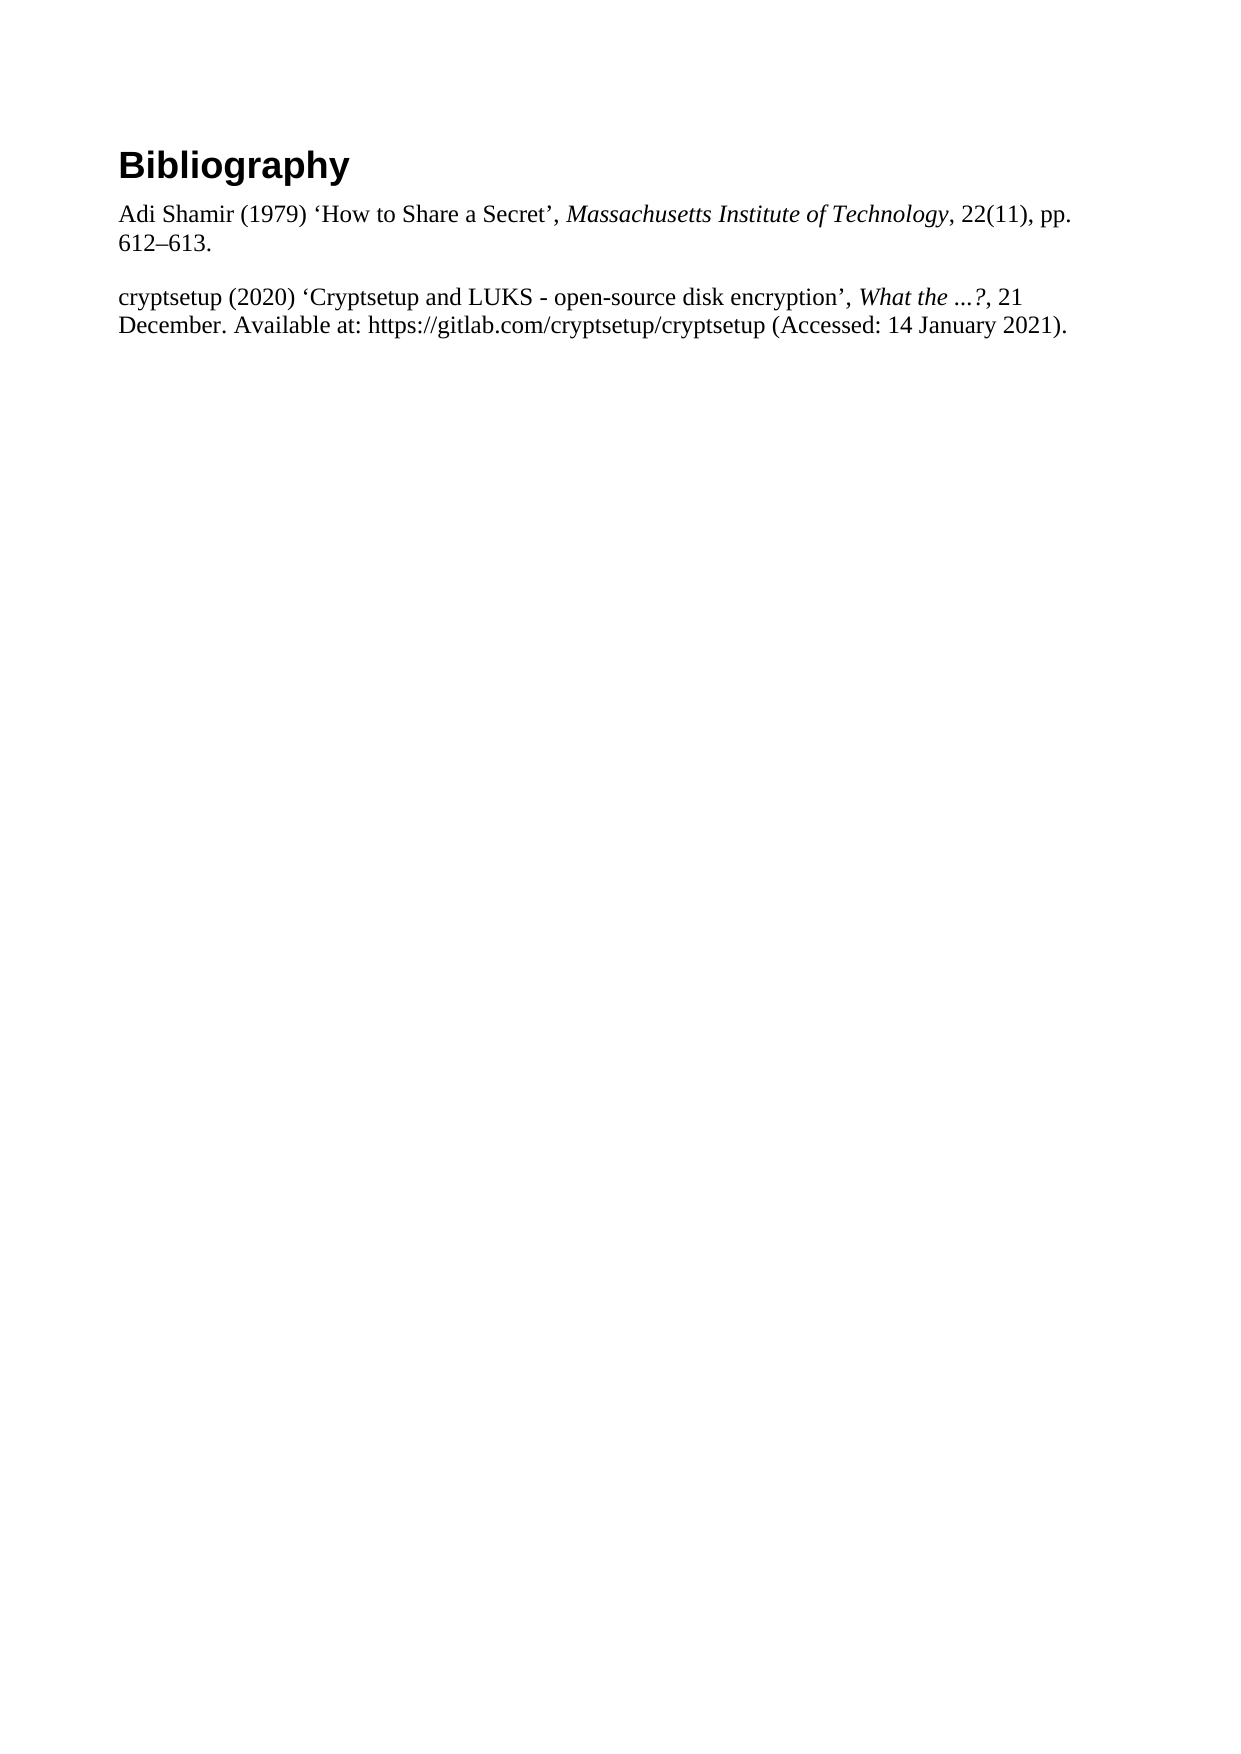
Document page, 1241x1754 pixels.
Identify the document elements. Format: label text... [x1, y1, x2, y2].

subtitle Bibliography [118, 143, 1122, 187]
text Adi Shamir (1979) ‘How to Share a Secret’, Massachusetts Institute of Technology, 22(11), pp. 612–613. [118, 199, 1122, 257]
text cryptsetup (2020) ‘Cryptsetup and LUKS - open-source disk encryption’, What the ...?, 21 December. Available at: https://gitlab.com/cryptsetup/cryptsetup (Accessed: 14 January 2021). [118, 282, 1122, 339]
